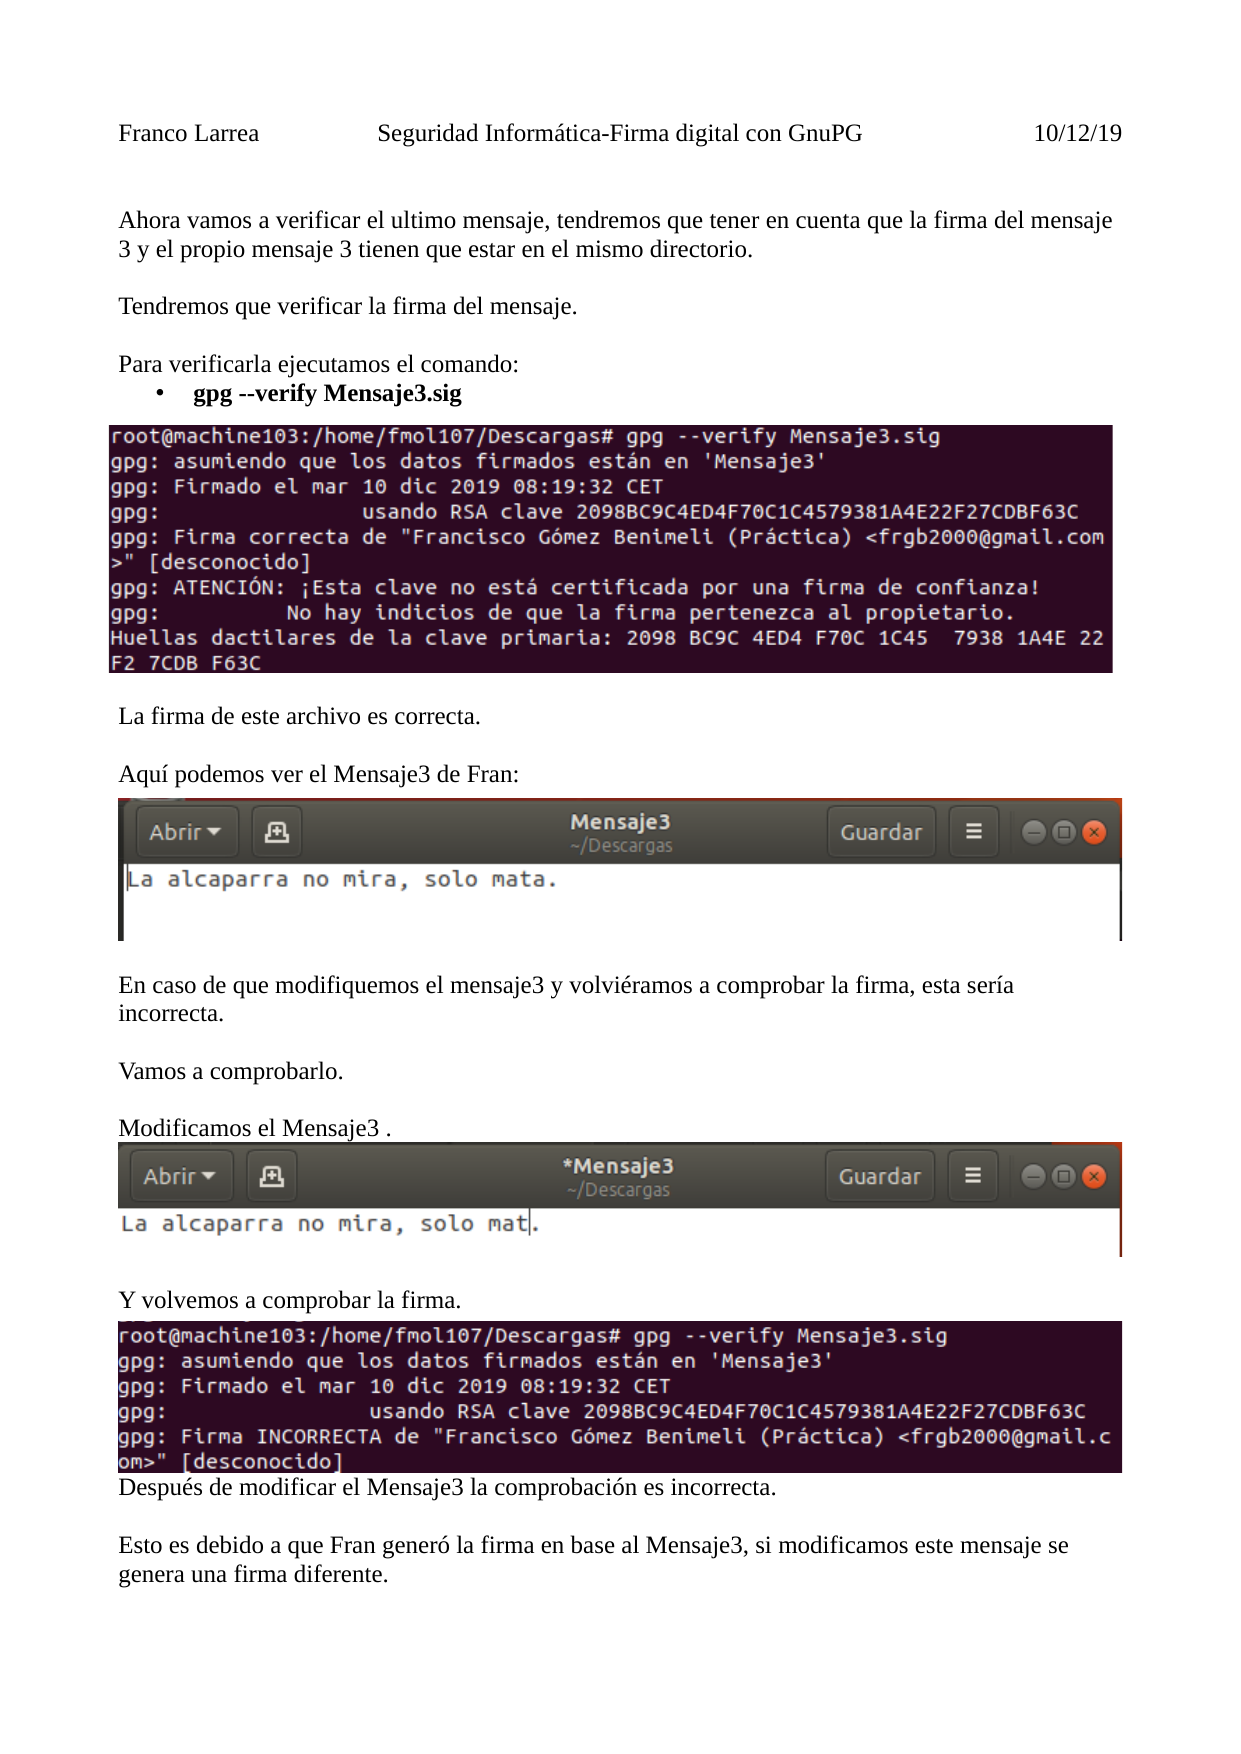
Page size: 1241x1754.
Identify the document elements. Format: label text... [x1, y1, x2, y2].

text Esto es debido a que Fran generó la firma en base al Mensaje3, si modificamos este mensaje se genera una firma diferente. [118, 1530, 1122, 1587]
text Para verificarla ejecutamos el comando: [118, 349, 1122, 378]
picture [108, 425, 1113, 673]
picture [118, 798, 1123, 941]
text Aquí podemos ver el Mensaje3 de Fran: [118, 759, 1122, 787]
list gpg --verify Mensaje3.sig [156, 378, 1122, 406]
picture [118, 1321, 1123, 1473]
text Tendremos que verificar la firma del mensaje. [118, 291, 1122, 320]
text Y volvemos a comprobar la firma. [118, 1286, 1122, 1314]
text La firma de este archivo es correcta. [118, 701, 1122, 730]
text Vamos a comprobarlo. [118, 1056, 1122, 1085]
text En caso de que modifiquemos el mensaje3 y volviéramos a comprobar la firma, esta sería incorrecta. [118, 970, 1122, 1027]
text Ahora vamos a verificar el ultimo mensaje, tendremos que tener en cuenta que la firma del mensaje 3 y el propio mensaje 3 tienen que estar en el mismo directorio. [118, 205, 1122, 263]
text [118, 1314, 1122, 1321]
picture [118, 1142, 1123, 1257]
text Después de modificar el Mensaje3 la comprobación es incorrecta. [118, 1473, 1122, 1501]
text Modificamos el Mensaje3 . [118, 1113, 1122, 1142]
